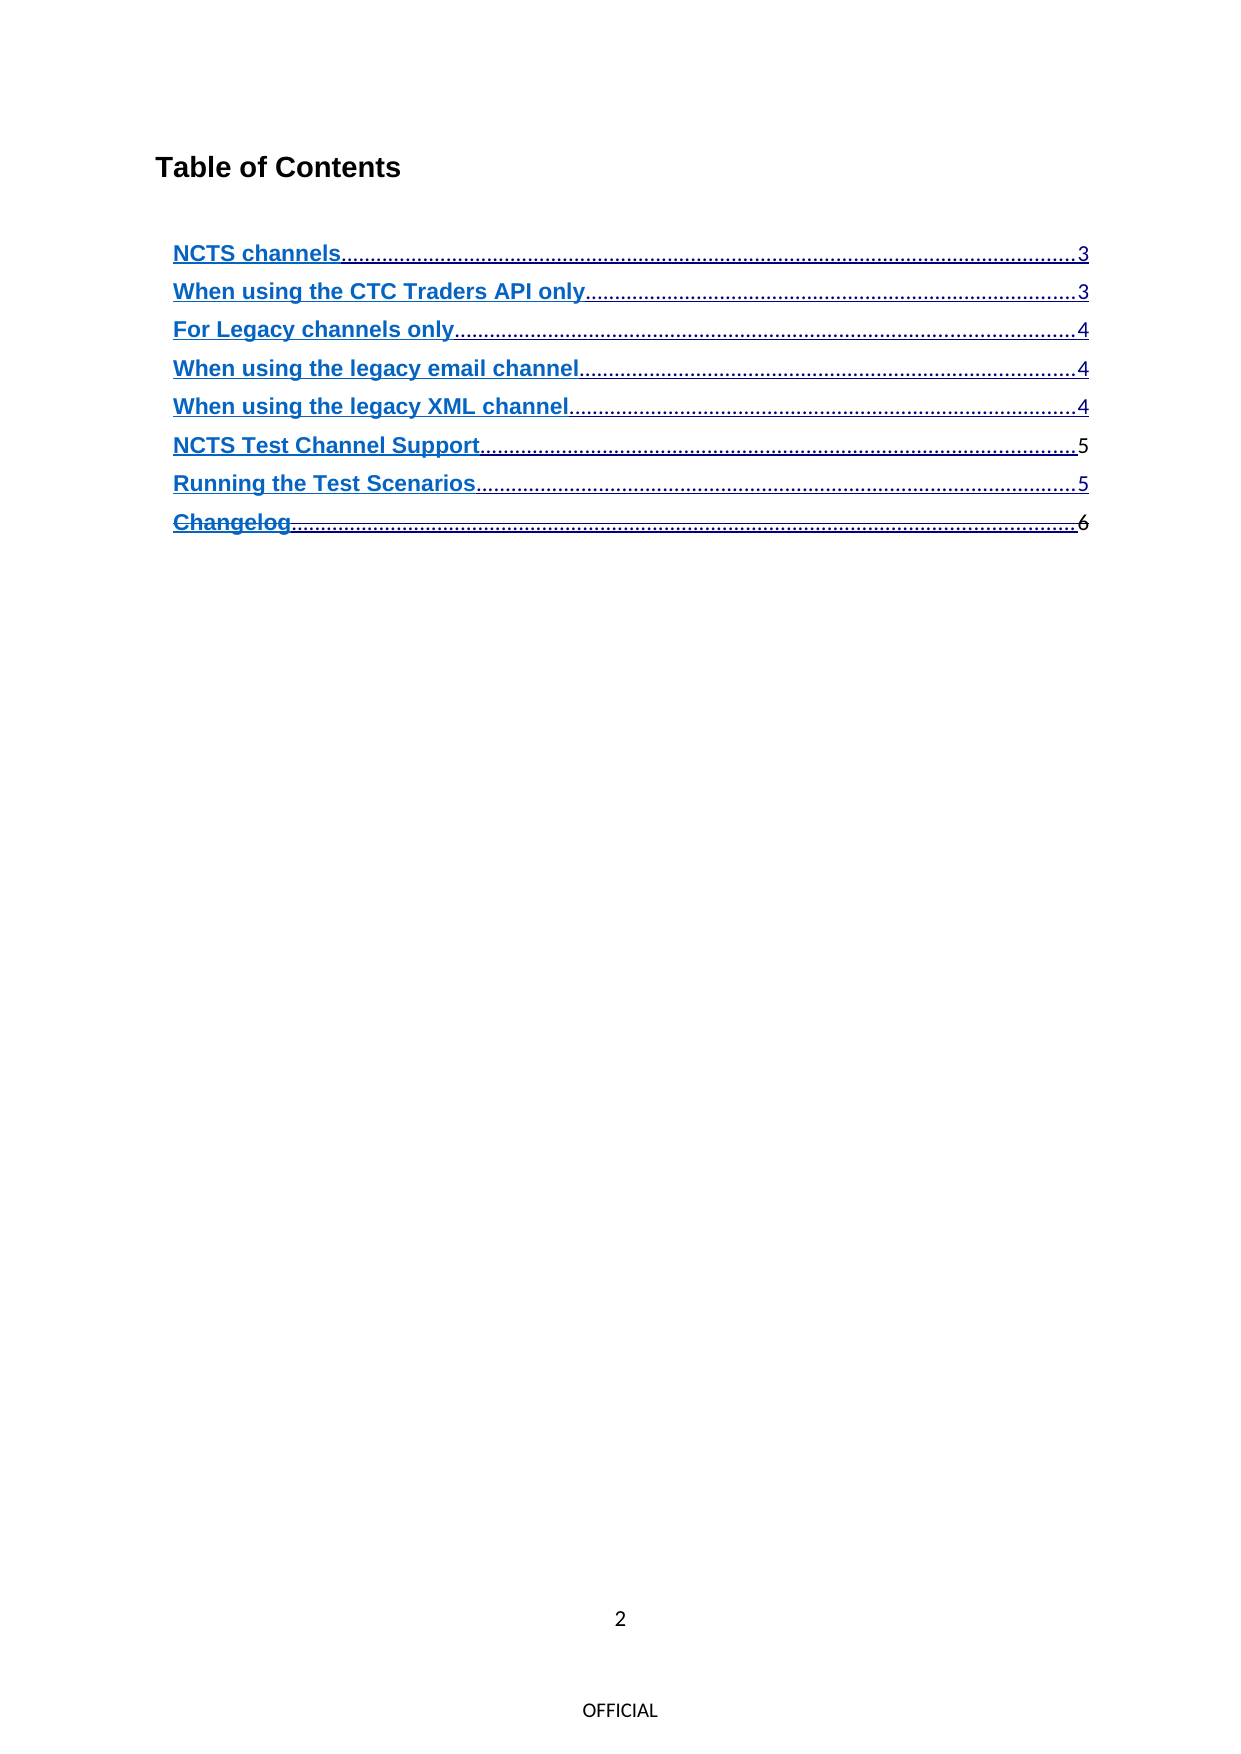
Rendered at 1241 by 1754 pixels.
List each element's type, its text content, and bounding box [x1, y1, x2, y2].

text When using the CTC Traders API only 3 [173, 277, 1090, 305]
text For Legacy channels only 4 [173, 316, 1090, 343]
text When using the legacy XML channel 4 [173, 392, 1090, 420]
text When using the legacy email channel 4 [173, 354, 1090, 382]
text NCTS channels 3 [173, 239, 1090, 267]
text Table of Contents [150, 150, 1090, 183]
text Running the Test Scenarios 5 [173, 469, 1090, 497]
text NCTS Test Channel Support 5 [173, 431, 1090, 459]
text Changelog 6 [173, 508, 1090, 536]
